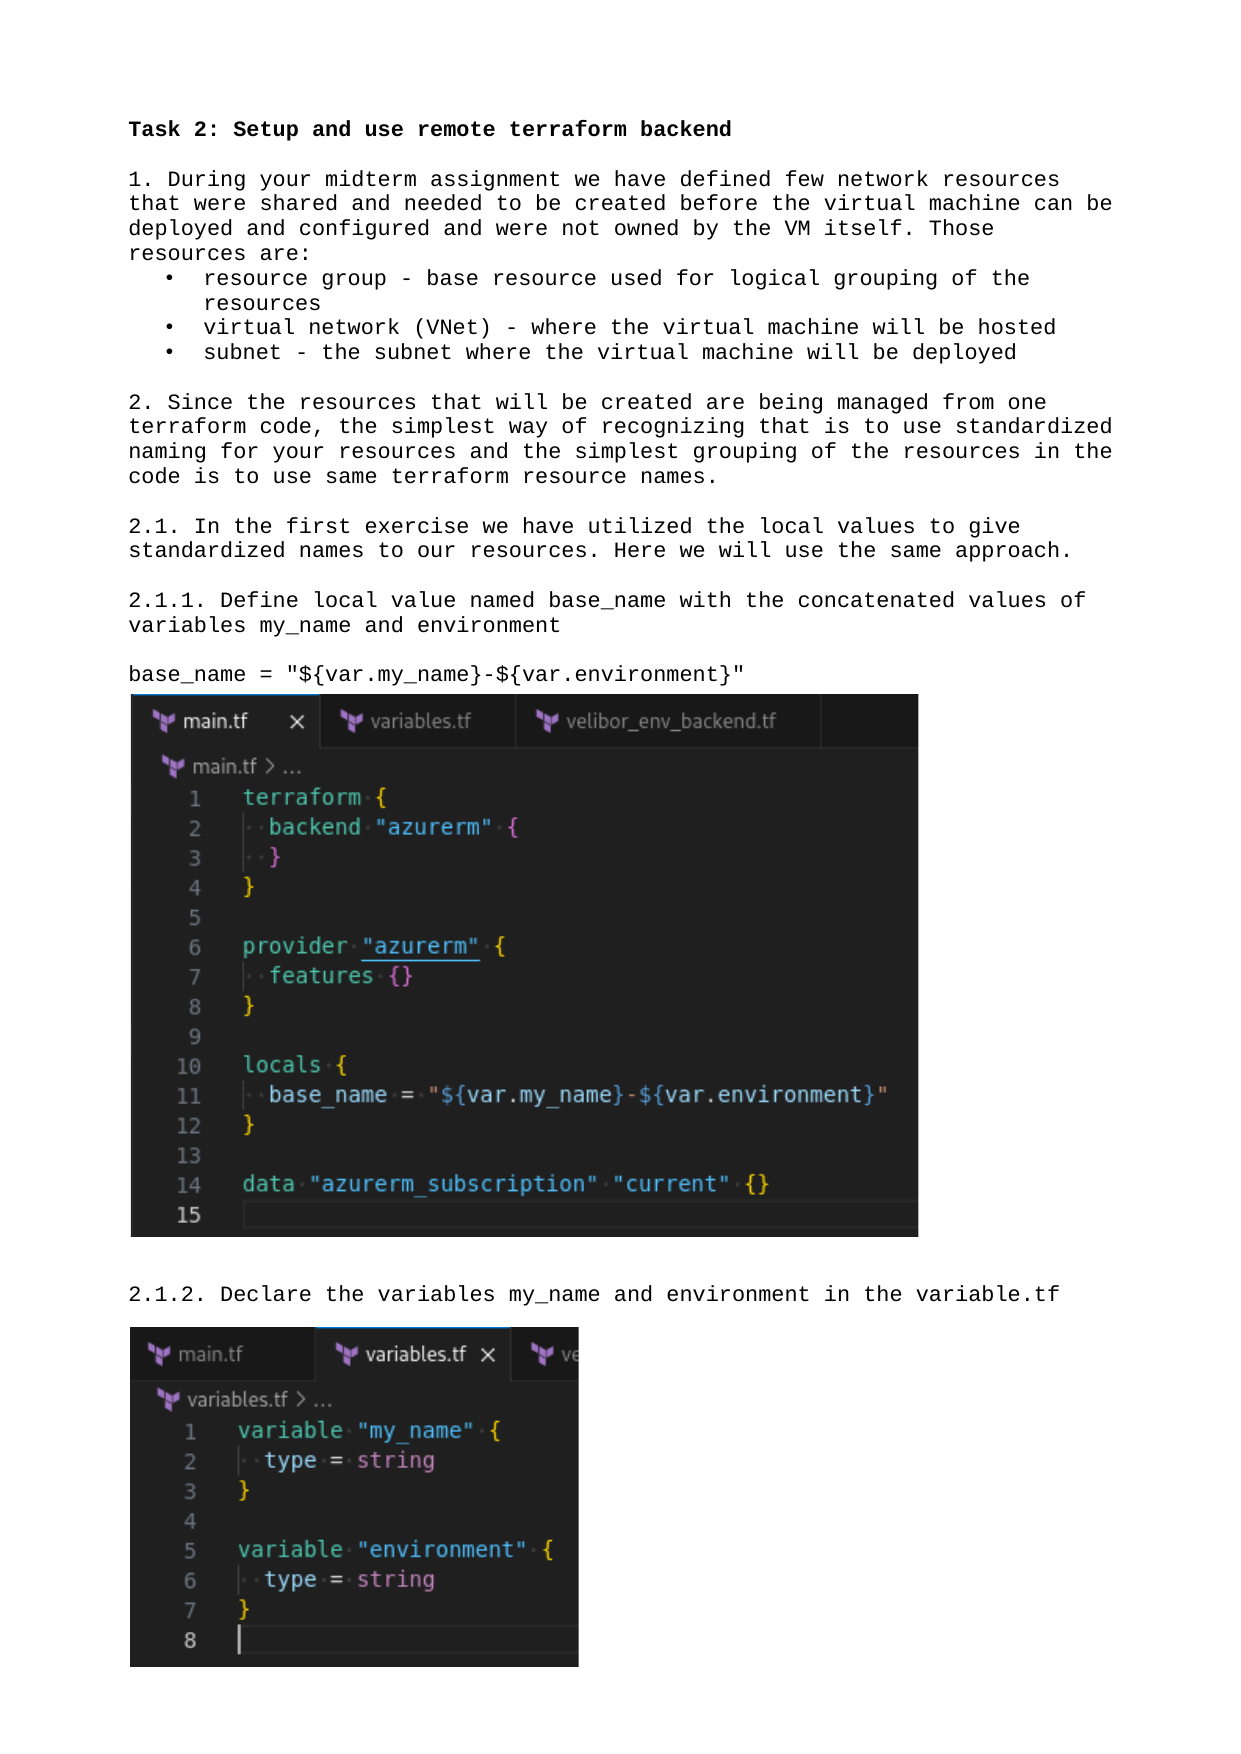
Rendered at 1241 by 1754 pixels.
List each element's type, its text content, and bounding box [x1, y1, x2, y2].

text 2. Since the resources that will be created are being managed from one terraform code, the simplest way of recognizing that is to use standardized naming for your resources and the simplest grouping of the resources in the code is to use same terraform resource names. [128, 391, 1124, 490]
list virtual network (VNet) - where the virtual machine will be hosted [166, 316, 1124, 341]
text Task 2: Setup and use remote terraform backend [128, 118, 1124, 143]
text base_name = "${var.my_name}-${var.environment}" [128, 663, 1124, 688]
picture [130, 1327, 579, 1667]
text 1. During your midterm assignment we have defined few network resources that were shared and needed to be created before the virtual machine can be deployed and configured and were not owned by the VM itself. Those resources are: [128, 168, 1124, 267]
text 2.1.1. Define local value named base_name with the concatenated values of variables my_name and environment [128, 589, 1124, 639]
text 2.1.2. Declare the variables my_name and environment in the variable.tf [128, 1283, 1124, 1308]
list subnet - the subnet where the virtual machine will be deployed [166, 341, 1124, 366]
list resource group - base resource used for logical grouping of the resources [166, 267, 1124, 316]
picture [130, 694, 919, 1237]
text 2.1. In the first exercise we have utilized the local values to give standardized names to our resources. Here we will use the same approach. [128, 515, 1124, 564]
